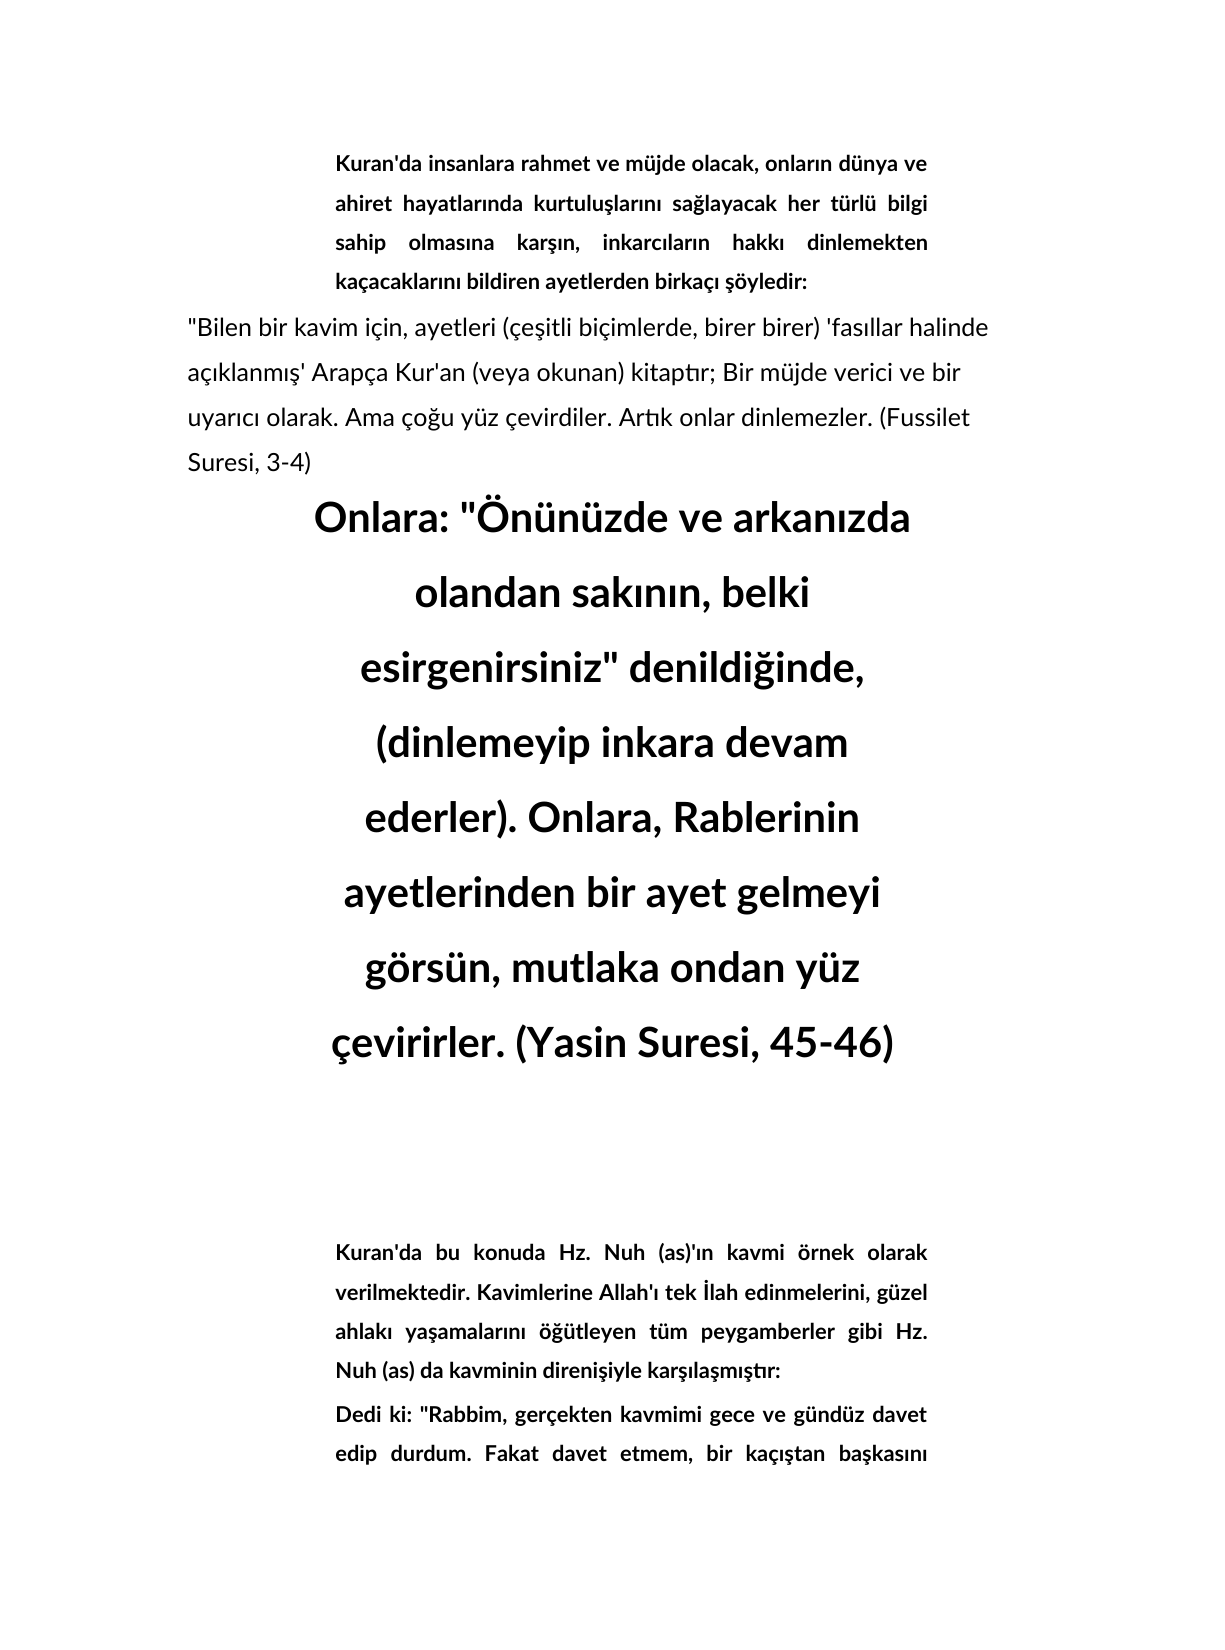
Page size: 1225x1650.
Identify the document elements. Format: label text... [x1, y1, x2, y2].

text Onlara: "Önünüzde ve arkanızda olandan sakının, belki esirgenirsiniz" denildiğinde, (dinlemeyip inkara devam ederler). Onlara, Rablerinin ayetlerinden bir ayet gelmeyi görsün, mutlaka ondan yüz çevirirler. (Yasin Suresi, 45-46) [297, 492, 928, 1067]
text Kuran'da bu konuda Hz. Nuh (as)'ın kavmi örnek olarak verilmektedir. Kavimlerine Allah'ı tek İlah edinmelerini, güzel ahlakı yaşamalarını öğütleyen tüm peygamberler gibi Hz. Nuh (as) da kavminin direnişiyle karşılaşmıştır: [335, 1239, 928, 1383]
text "Bilen bir kavim için, ayetleri (çeşitli biçimlerde, birer birer) 'fasıllar halinde açıklanmış' Arapça Kur'an (veya okunan) kitaptır; Bir müjde verici ve bir uyarıcı olarak. Ama çoğu yüz çevirdiler. Artık onlar dinlemezler. (Fussilet Suresi, 3-4) [187, 312, 1037, 477]
text Dedi ki: "Rabbim, gerçekten kavmimi gece ve gündüz davet edip durdum. Fakat davet etmem, bir kaçıştan başkasını [335, 1401, 928, 1466]
text Kuran'da insanlara rahmet ve müjde olacak, onların dünya ve ahiret hayatlarında kurtuluşlarını sağlayacak her türlü bilgi sahip olmasına karşın, inkarcıların hakkı dinlemekten kaçacaklarını bildiren ayetlerden birkaçı şöyledir: [335, 150, 928, 294]
